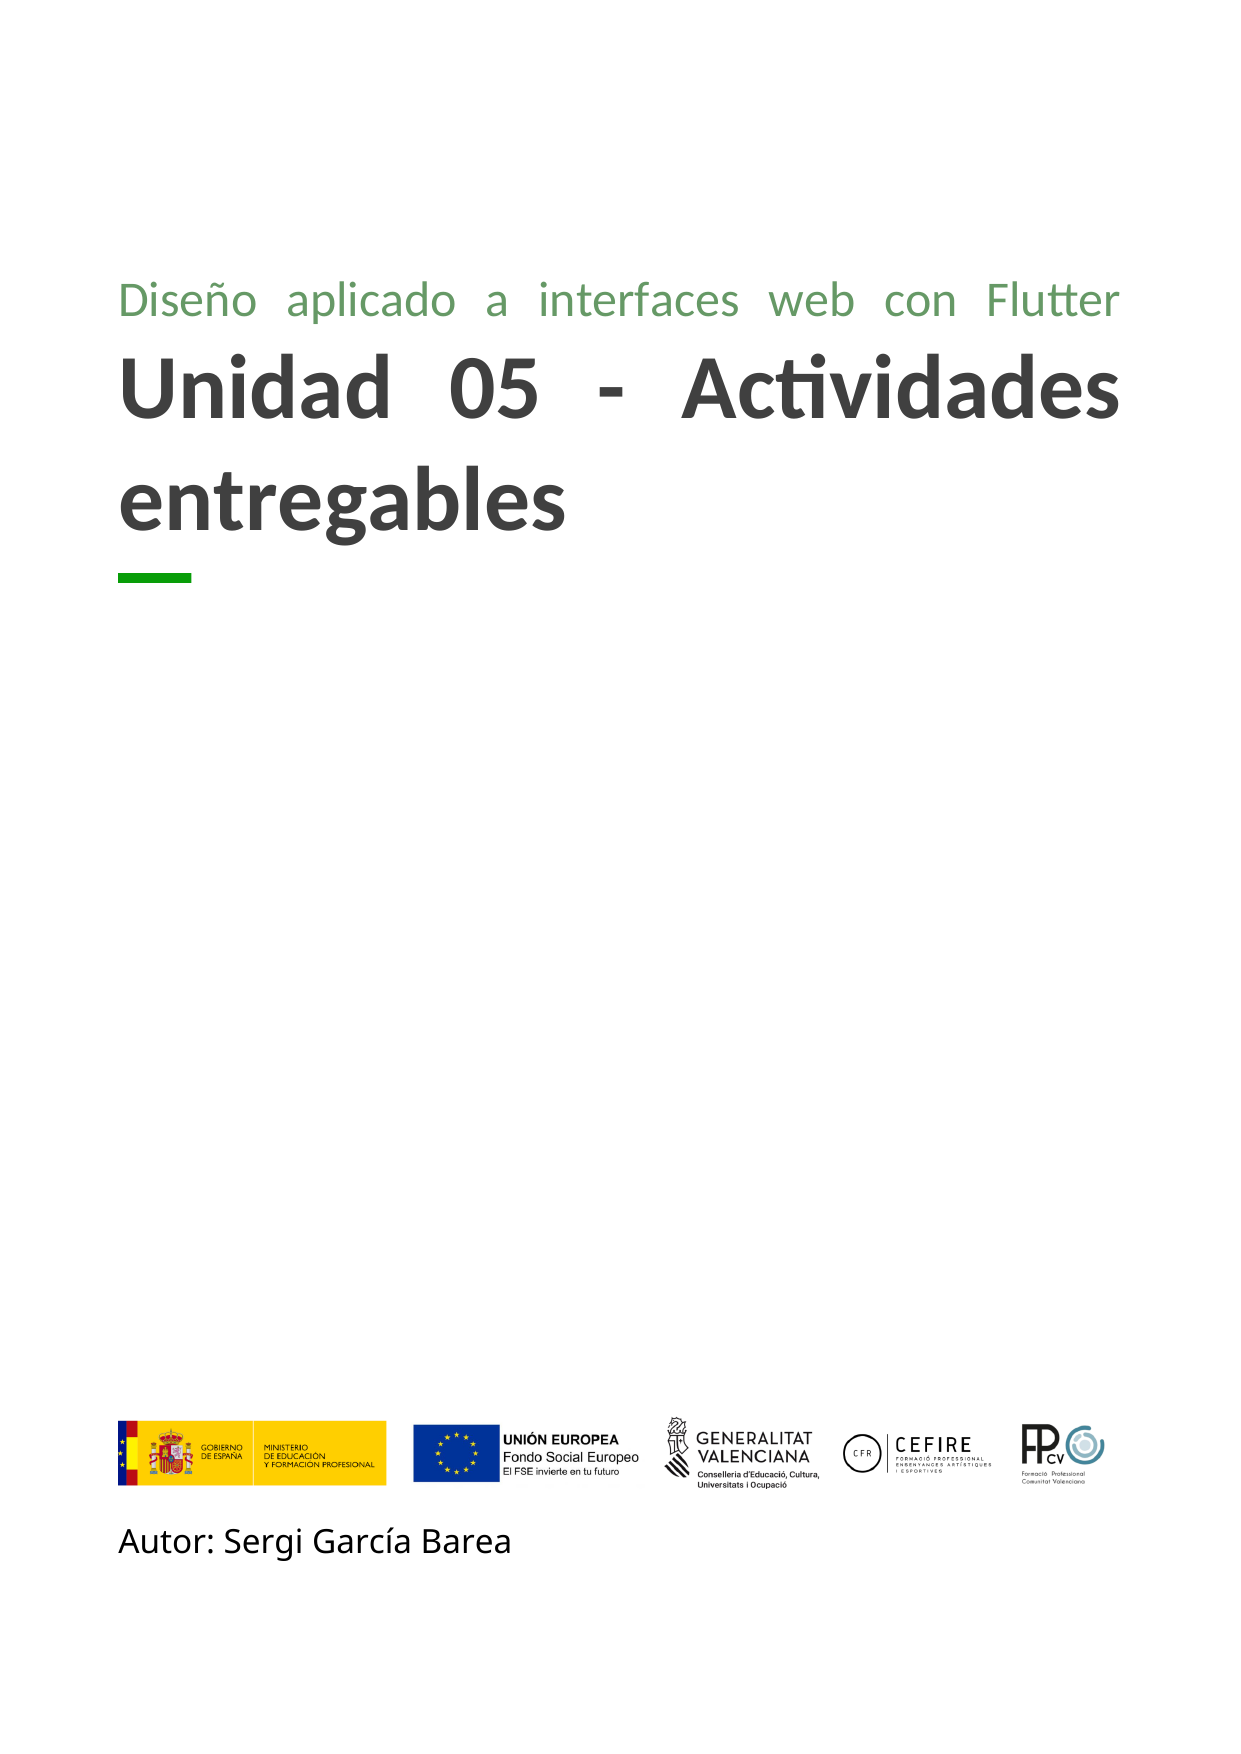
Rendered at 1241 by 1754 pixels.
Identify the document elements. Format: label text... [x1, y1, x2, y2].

text Autor: Sergi García Barea [118, 1517, 1122, 1563]
picture [118, 1416, 1122, 1489]
picture [118, 573, 192, 583]
title Diseño aplicado a interfaces web con Flutter Unidad 05 - Actividades entregables [118, 268, 1122, 553]
